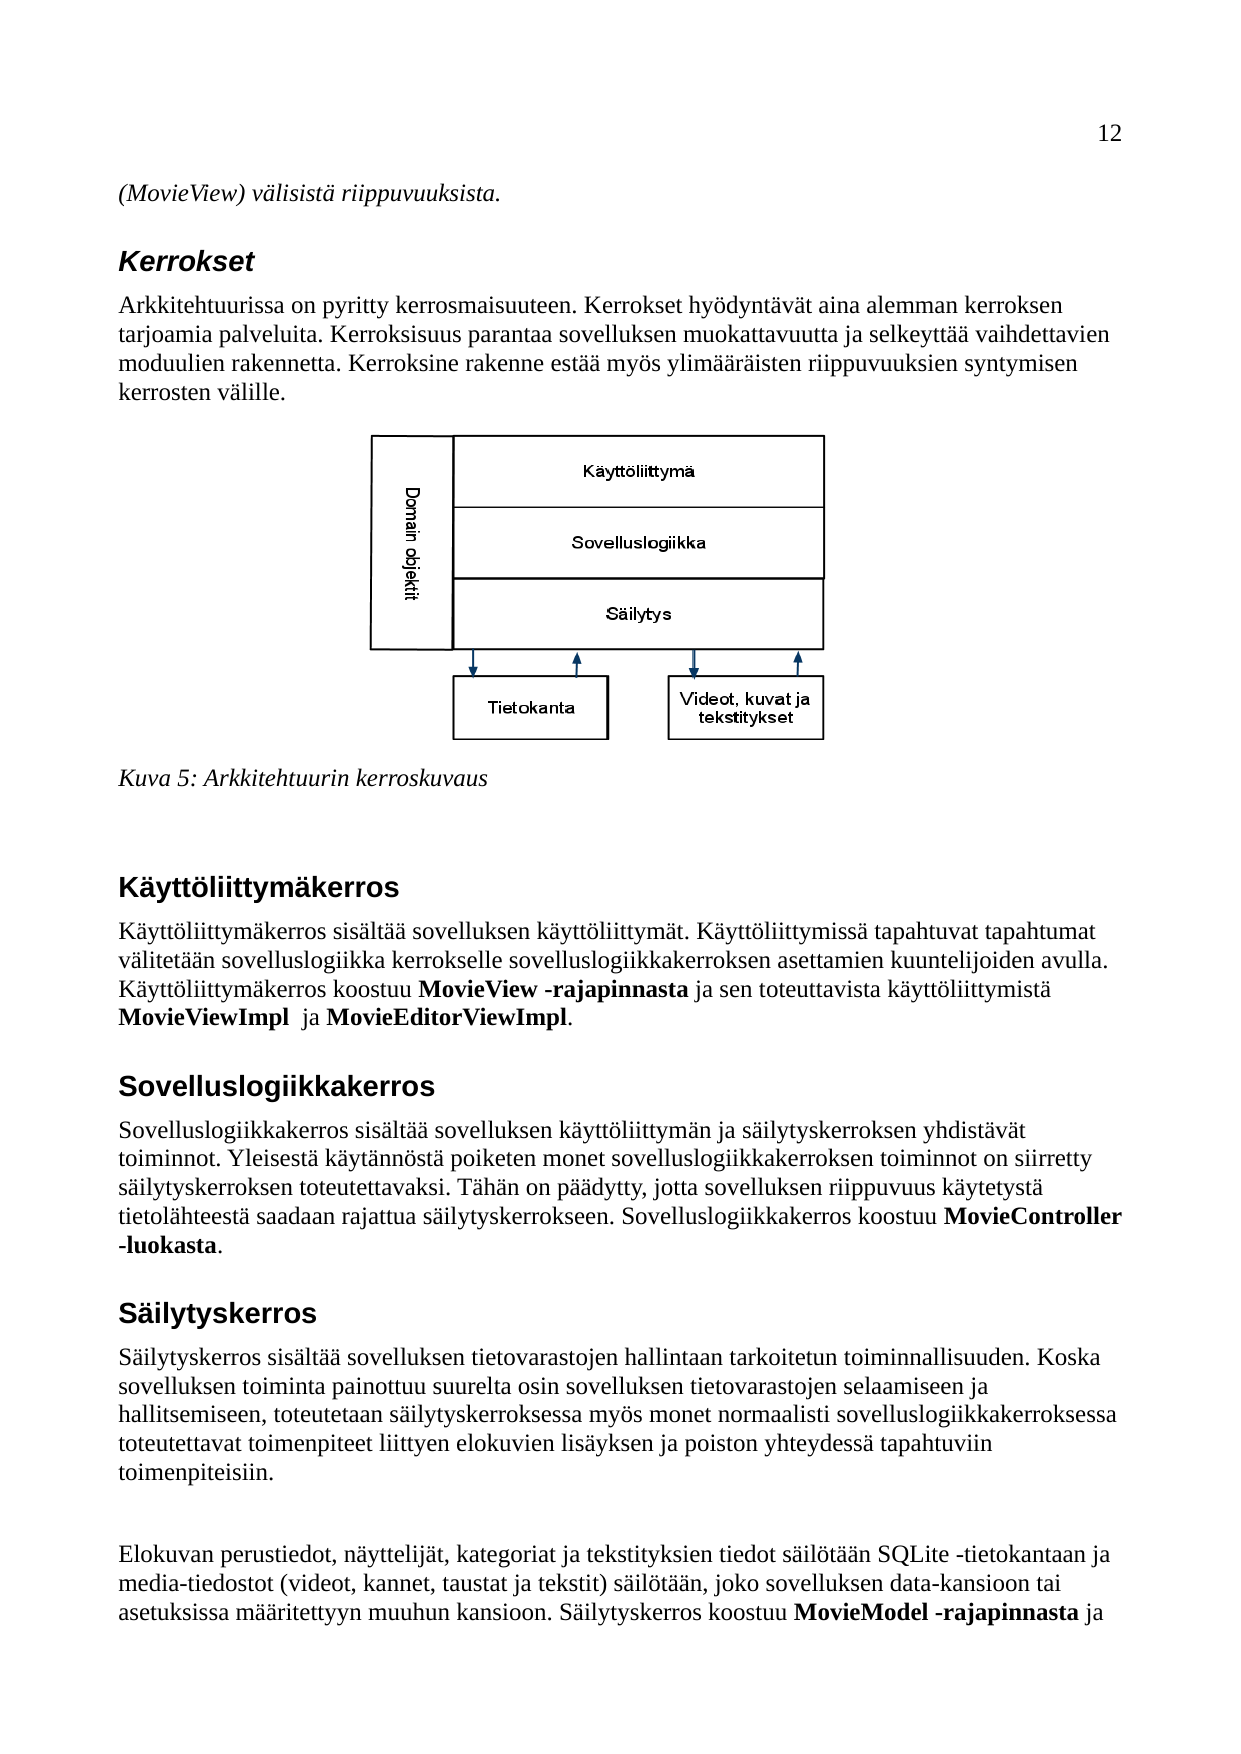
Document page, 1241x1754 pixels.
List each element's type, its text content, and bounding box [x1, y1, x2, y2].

subtitle Säilytyskerros [118, 1296, 1122, 1329]
text Kuva 5: Arkkitehtuurin kerroskuvaus [118, 418, 1122, 791]
text (MovieView) välisistä riippuvuuksista. [118, 178, 1122, 207]
text Säilytyskerros sisältää sovelluksen tietovarastojen hallintaan tarkoitetun toiminnallisuuden. Koska sovelluksen toiminta painottuu suurelta osin sovelluksen tietovarastojen selaamiseen ja hallitsemiseen, toteutetaan säilytyskerroksessa myös monet normaalisti sovelluslogiikkakerroksessa toteutettavat toimenpiteet liittyen elokuvien lisäyksen ja poiston yhteydessä tapahtuviin toimenpiteisiin. [118, 1342, 1122, 1486]
text Arkkitehtuurissa on pyritty kerrosmaisuuteen. Kerrokset hyödyntävät aina alemman kerroksen tarjoamia palveluita. Kerroksisuus parantaa sovelluksen muokattavuutta ja selkeyttää vaihdettavien moduulien rakennetta. Kerroksine rakenne estää myös ylimääräisten riippuvuuksien syntymisen kerrosten välille. [118, 290, 1122, 405]
text Sovelluslogiikkakerros sisältää sovelluksen käyttöliittymän ja säilytyskerroksen yhdistävät toiminnot. Yleisestä käytännöstä poiketen monet sovelluslogiikkakerroksen toiminnot on siirretty säilytyskerroksen toteutettavaksi. Tähän on päädytty, jotta sovelluksen riippuvuus käytetystä tietolähteestä saadaan rajattua säilytyskerrokseen. Sovelluslogiikkakerros koostuu MovieController -luokasta. [118, 1115, 1122, 1258]
picture [313, 417, 862, 763]
subtitle Sovelluslogiikkakerros [118, 1069, 1122, 1102]
text Elokuvan perustiedot, näyttelijät, kategoriat ja tekstityksien tiedot säilötään SQLite -tietokantaan ja media-tiedostot (videot, kannet, taustat ja tekstit) säilötään, joko sovelluksen data-kansioon tai asetuksissa määritettyyn muuhun kansioon. Säilytyskerros koostuu MovieModel -rajapinnasta ja [118, 1539, 1122, 1626]
text Käyttöliittymäkerros sisältää sovelluksen käyttöliittymät. Käyttöliittymissä tapahtuvat tapahtumat välitetään sovelluslogiikka kerrokselle sovelluslogiikkakerroksen asettamien kuuntelijoiden avulla. Käyttöliittymäkerros koostuu MovieView -rajapinnasta ja sen toteuttavista käyttöliittymistä MovieViewImpl ja MovieEditorViewImpl. [118, 916, 1122, 1031]
subtitle Käyttöliittymäkerros [118, 870, 1122, 904]
subtitle Kerrokset [118, 244, 1122, 278]
